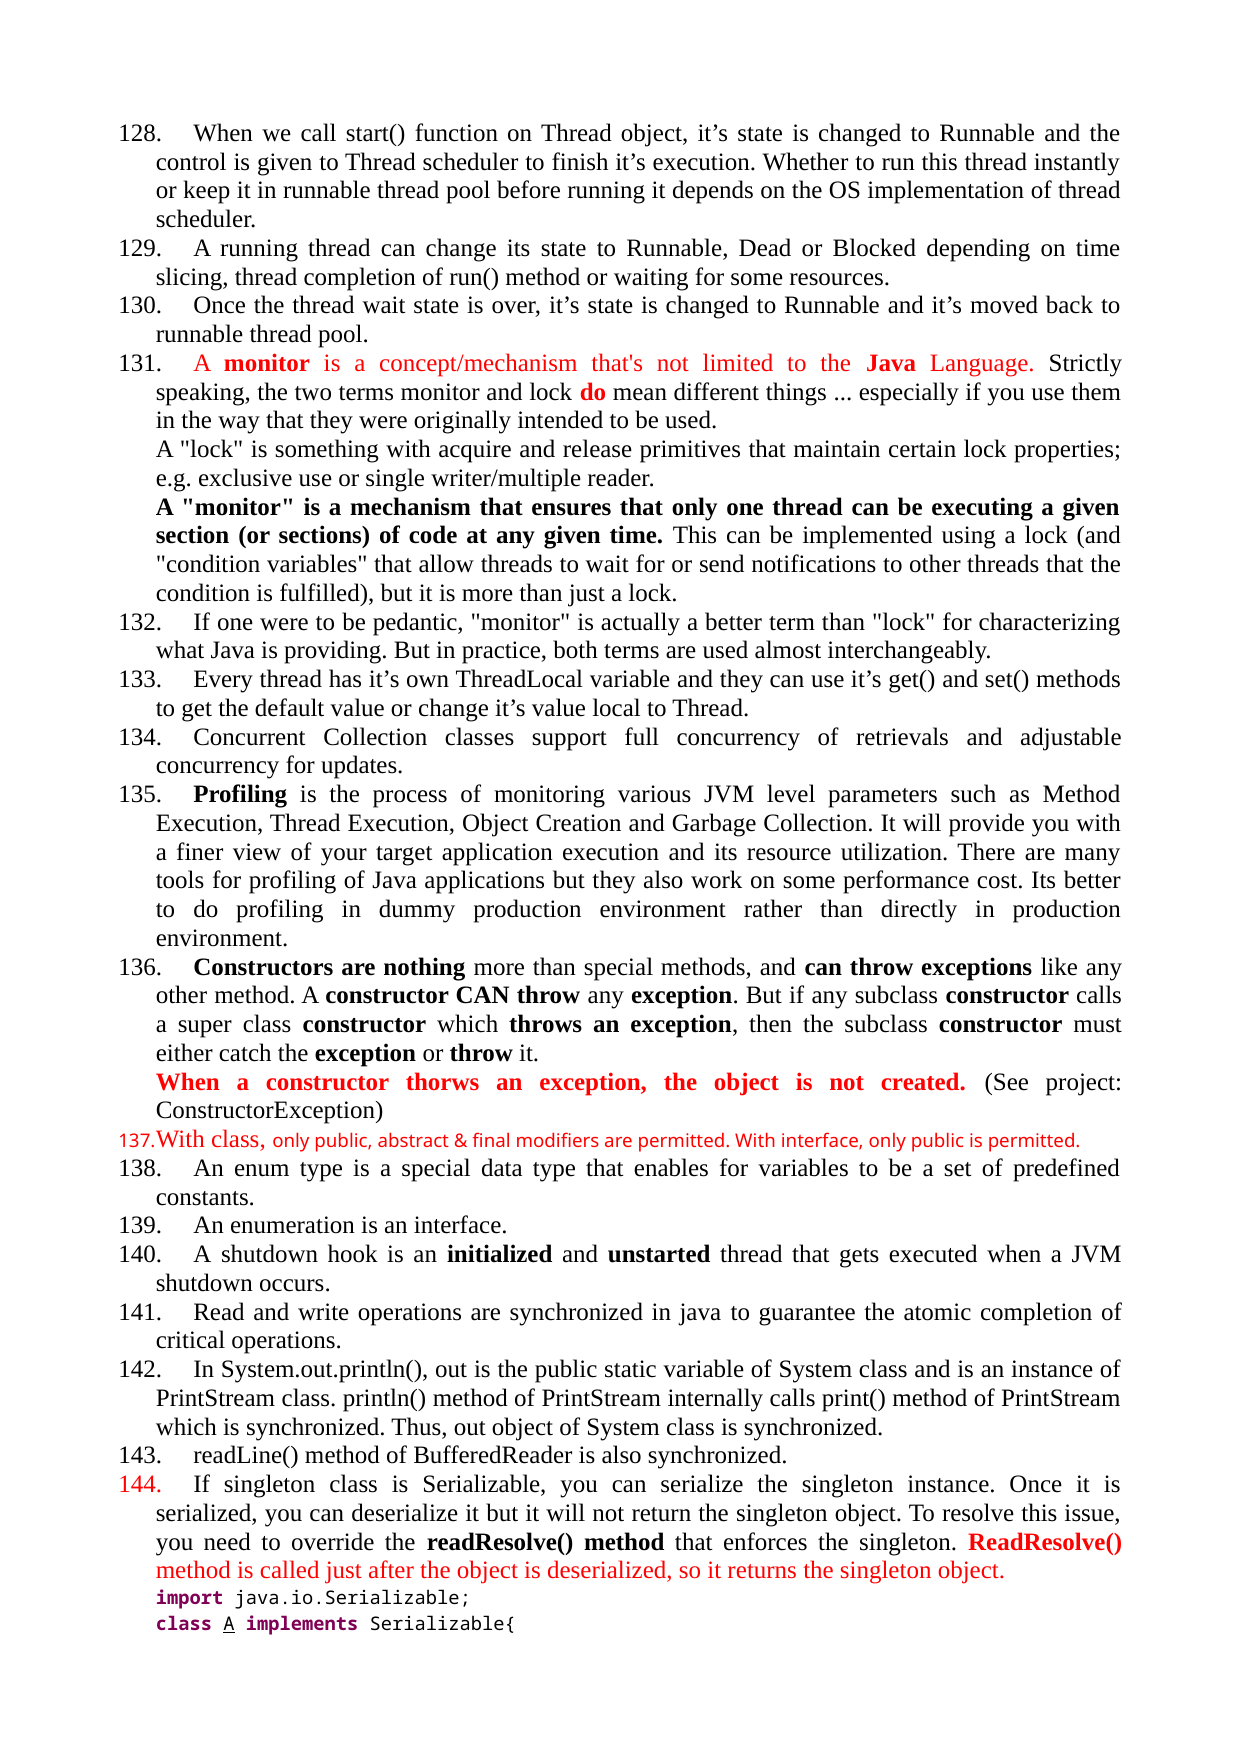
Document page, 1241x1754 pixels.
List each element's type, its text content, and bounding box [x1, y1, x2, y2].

list In System.out.println(), out is the public static variable of System class and is an instance of PrintStream class. println() method of PrintStream internally calls print() method of PrintStream which is synchronized. Thus, out object of System class is synchronized. [118, 1354, 1122, 1441]
list class A implements Serializable{ [118, 1610, 1122, 1635]
list A shutdown hook is an initialized and unstarted thread that gets executed when a JVM shutdown occurs. [118, 1239, 1122, 1297]
list Concurrent Collection classes support full concurrency of retrievals and adjustable concurrency for updates. [118, 722, 1122, 779]
list import java.io.Serializable; [118, 1584, 1122, 1610]
list A "monitor" is a mechanism that ensures that only one thread can be executing a given section (or sections) of code at any given time. This can be implemented using a lock (and "condition variables" that allow threads to wait for or send notifications to other threads that the condition is fulfilled), but it is more than just a lock. [118, 492, 1122, 607]
list If one were to be pedantic, "monitor" is actually a better term than "lock" for characterizing what Java is providing. But in practice, both terms are used almost interchangeably. [118, 607, 1122, 664]
list If singleton class is Serializable, you can serialize the singleton instance. Once it is serialized, you can deserialize it but it will not return the singleton object. To resolve this issue, you need to override the readResolve() method that enforces the singleton. ReadResolve() method is called just after the object is deserialized, so it returns the singleton object. [118, 1469, 1122, 1584]
list Every thread has it’s own ThreadLocal variable and they can use it’s get() and set() methods to get the default value or change it’s value local to Thread. [118, 664, 1122, 722]
list Profiling is the process of monitoring various JVM level parameters such as Method Execution, Thread Execution, Object Creation and Garbage Collection. It will provide you with a finer view of your target application execution and its resource utilization. There are many tools for profiling of Java applications but they also work on some performance cost. Its better to do profiling in dummy production environment rather than directly in production environment. [118, 779, 1122, 952]
list When a constructor thorws an exception, the object is not created. (See project: ConstructorException) [118, 1067, 1122, 1124]
list An enum type is a special data type that enables for variables to be a set of predefined constants. [118, 1153, 1122, 1211]
list Read and write operations are synchronized in java to guarantee the atomic completion of critical operations. [118, 1297, 1122, 1354]
list A "lock" is something with acquire and release primitives that maintain certain lock properties; e.g. exclusive use or single writer/multiple reader. [118, 434, 1122, 492]
list A running thread can change its state to Runnable, Dead or Blocked depending on time slicing, thread completion of run() method or waiting for some resources. [118, 233, 1122, 291]
list An enumeration is an interface. [118, 1211, 1122, 1239]
list Once the thread wait state is over, it’s state is changed to Runnable and it’s moved back to runnable thread pool. [118, 291, 1122, 348]
list readLine() method of BufferedReader is also synchronized. [118, 1441, 1122, 1469]
list A monitor is a concept/mechanism that's not limited to the Java Language. Strictly speaking, the two terms monitor and lock do mean different things ... especially if you use them in the way that they were originally intended to be used. [118, 348, 1122, 434]
list With class, only public, abstract & final modifiers are permitted. With interface, only public is permitted. [118, 1124, 1122, 1153]
list When we call start() function on Thread object, it’s state is changed to Runnable and the control is given to Thread scheduler to finish it’s execution. Whether to run this thread instantly or keep it in runnable thread pool before running it depends on the OS implementation of thread scheduler. [118, 118, 1122, 233]
list Constructors are nothing more than special methods, and can throw exceptions like any other method. A constructor CAN throw any exception. But if any subclass constructor calls a super class constructor which throws an exception, then the subclass constructor must either catch the exception or throw it. [118, 952, 1122, 1067]
